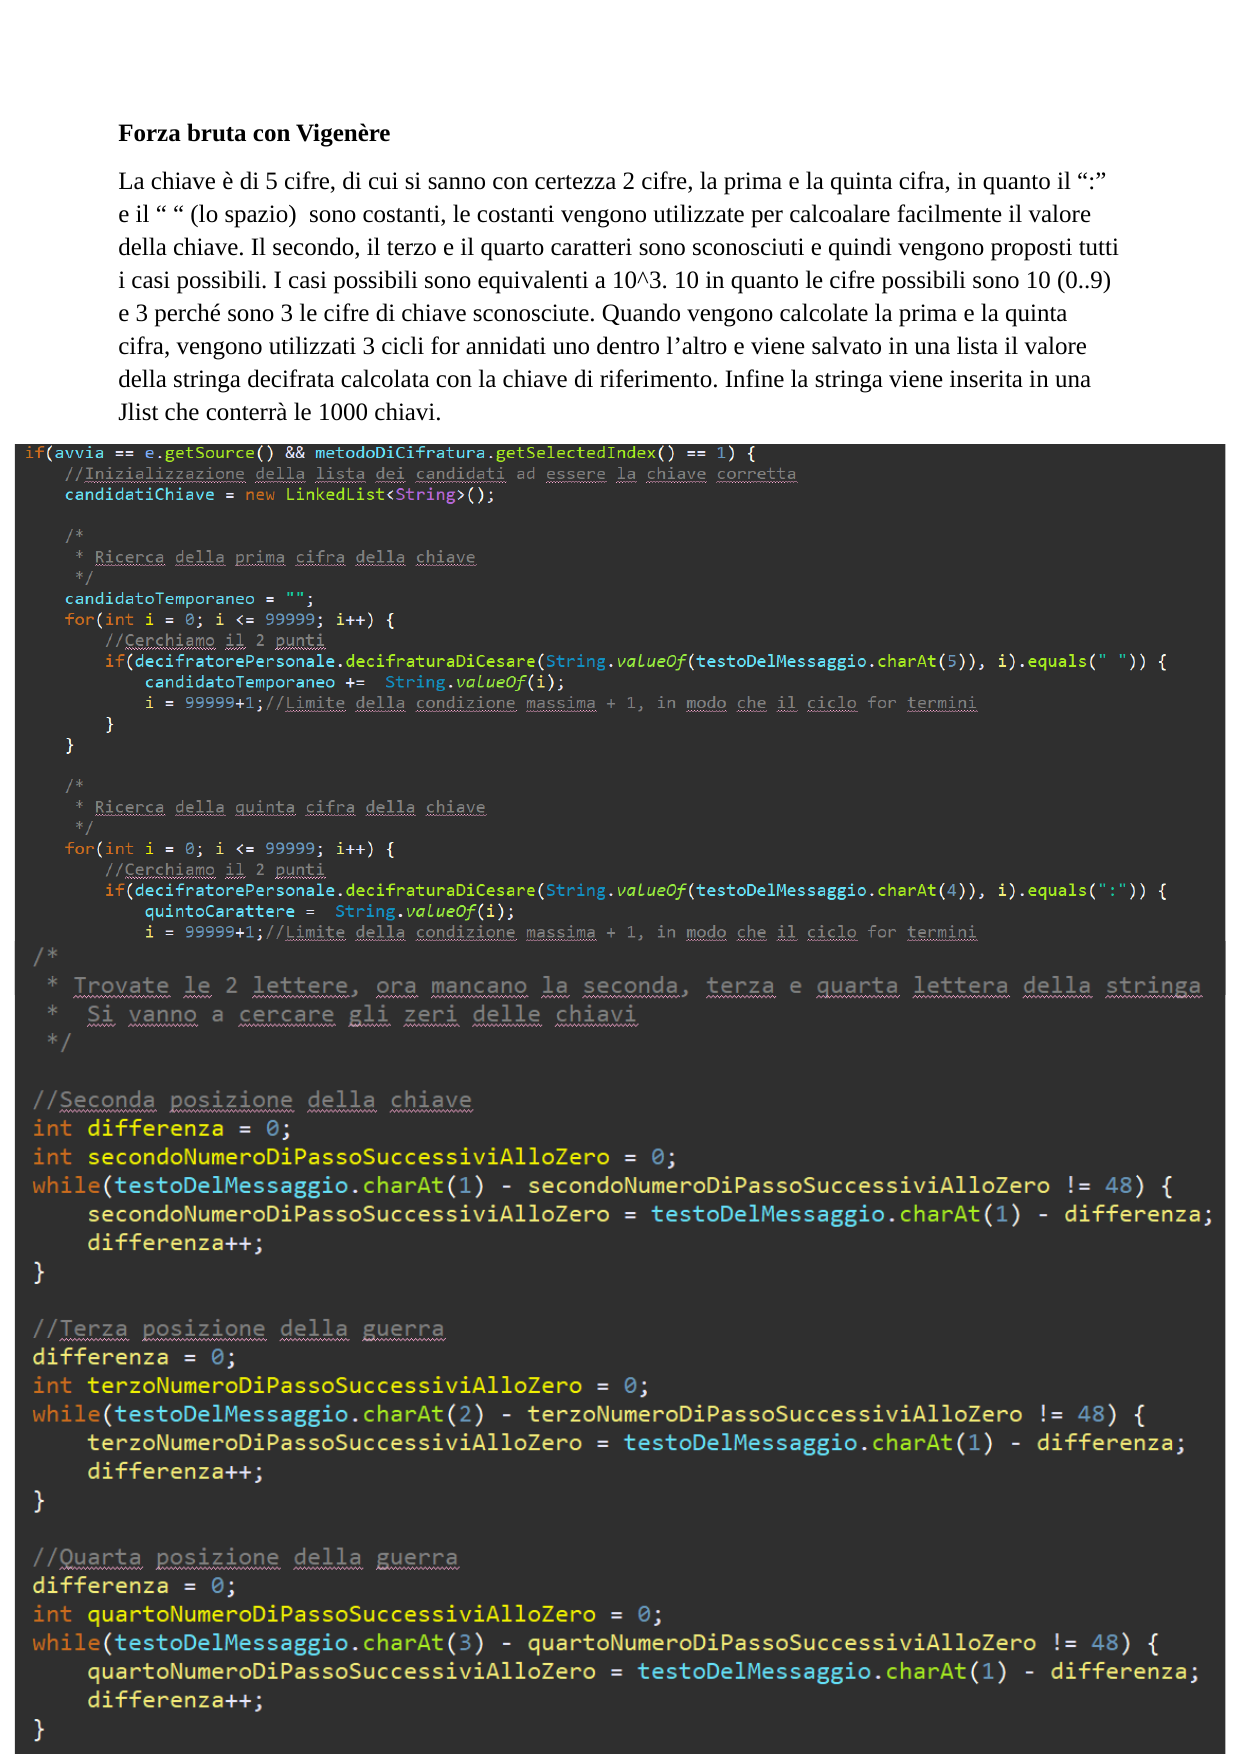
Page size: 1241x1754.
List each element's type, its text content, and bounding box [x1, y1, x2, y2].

picture [14, 444, 1226, 1754]
text Forza bruta con Vigenère [118, 118, 1122, 147]
text La chiave è di 5 cifre, di cui si sanno con certezza 2 cifre, la prima e la quinta cifra, in quanto il “:” e il “ “ (lo spazio) sono costanti, le costanti vengono utilizzate per calcoalare facilmente il valore della chiave. Il secondo, il terzo e il quarto caratteri sono sconosciuti e quindi vengono proposti tutti i casi possibili. I casi possibili sono equivalenti a 10^3. 10 in quanto le cifre possibili sono 10 (0..9) e 3 perché sono 3 le cifre di chiave sconosciute. Quando vengono calcolate la prima e la quinta cifra, vengono utilizzati 3 cicli for annidati uno dentro l’altro e viene salvato in una lista il valore della stringa decifrata calcolata con la chiave di riferimento. Infine la stringa viene inserita in una Jlist che conterrà le 1000 chiavi. [118, 166, 1122, 426]
